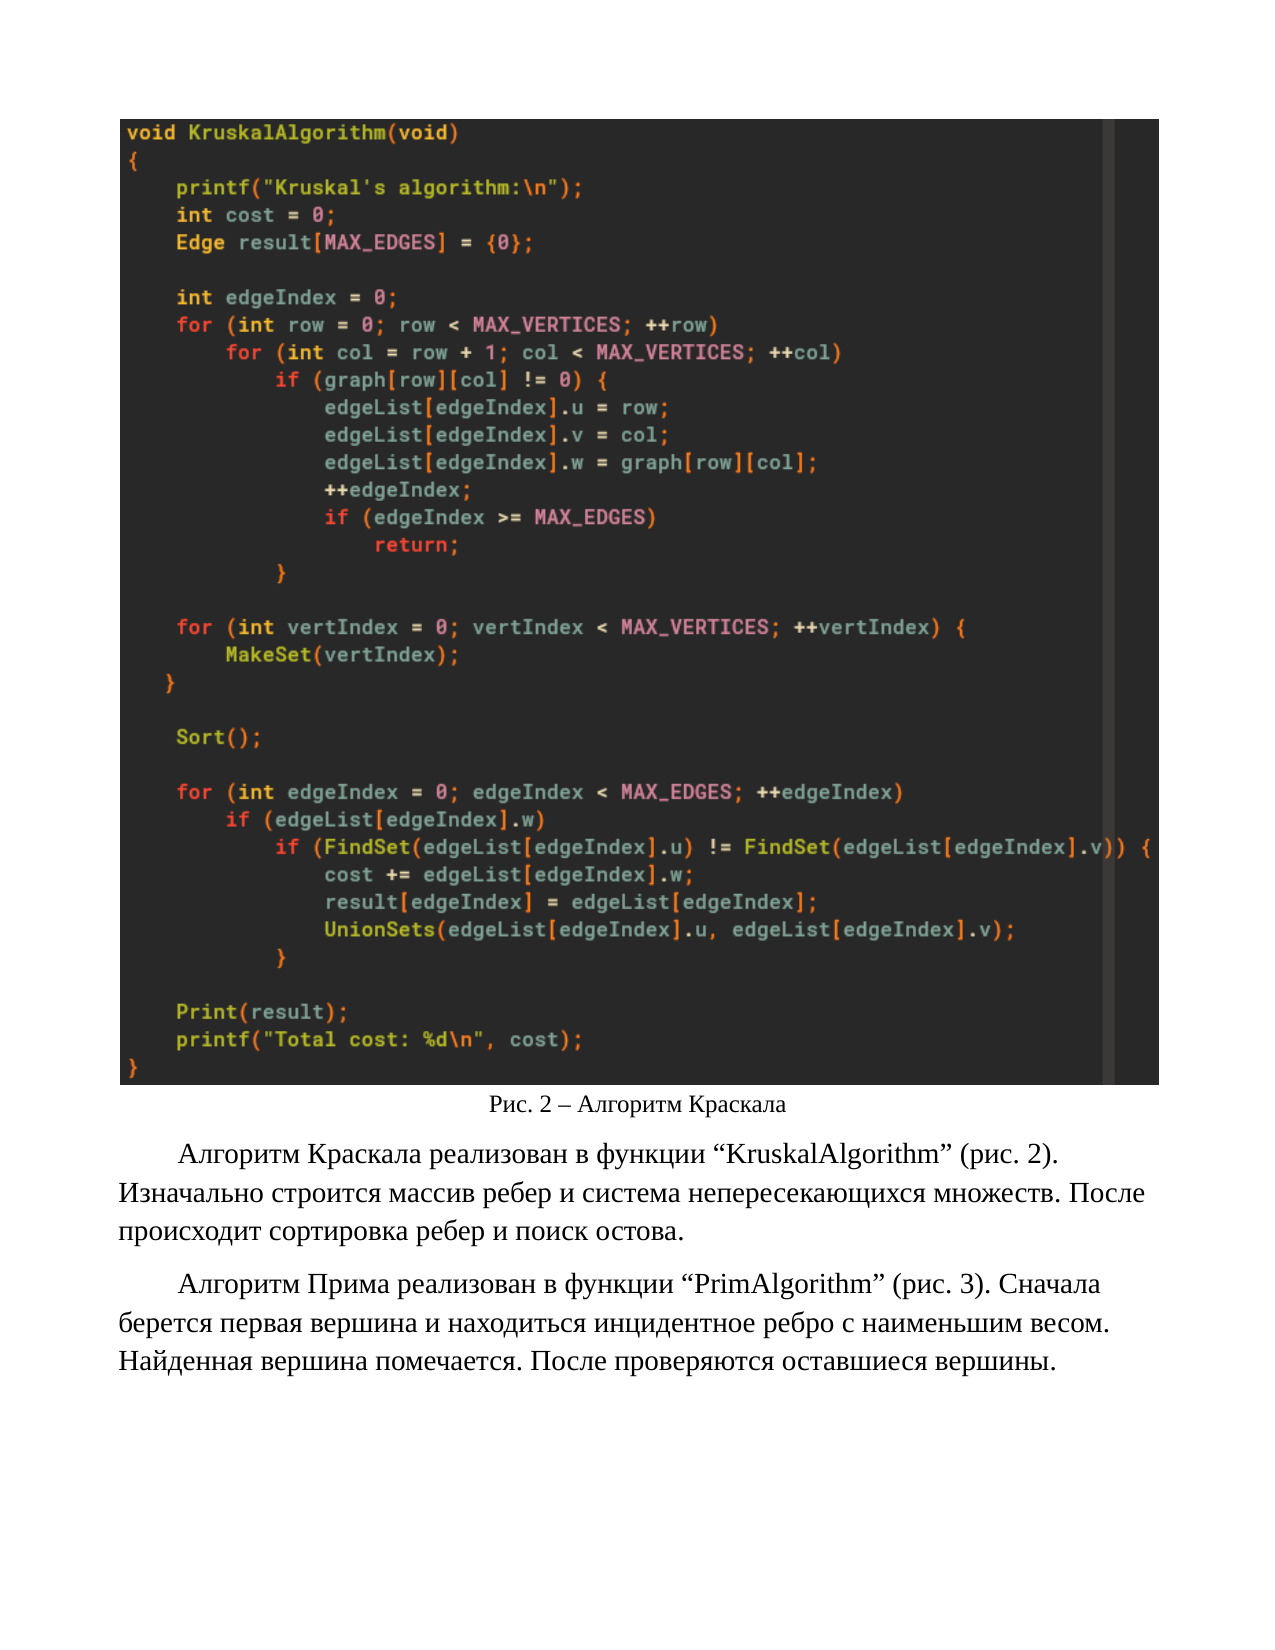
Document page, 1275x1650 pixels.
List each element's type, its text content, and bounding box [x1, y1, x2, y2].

text Рис. 2 – Алгоритм Краскала [118, 118, 1157, 1117]
picture [120, 119, 1159, 1085]
text Алгоритм Прима реализован в функции “PrimAlgorithm” (рис. 3). Сначала берется первая вершина и находиться инцидентное ребро с наименьшим весом. Найденная вершина помечается. После проверяются оставшиеся вершины. [118, 1266, 1157, 1377]
text Алгоритм Краскала реализован в функции “KruskalAlgorithm” (рис. 2). Изначально строится массив ребер и система непересекающихся множеств. После происходит сортировка ребер и поиск остова. [118, 1136, 1157, 1247]
